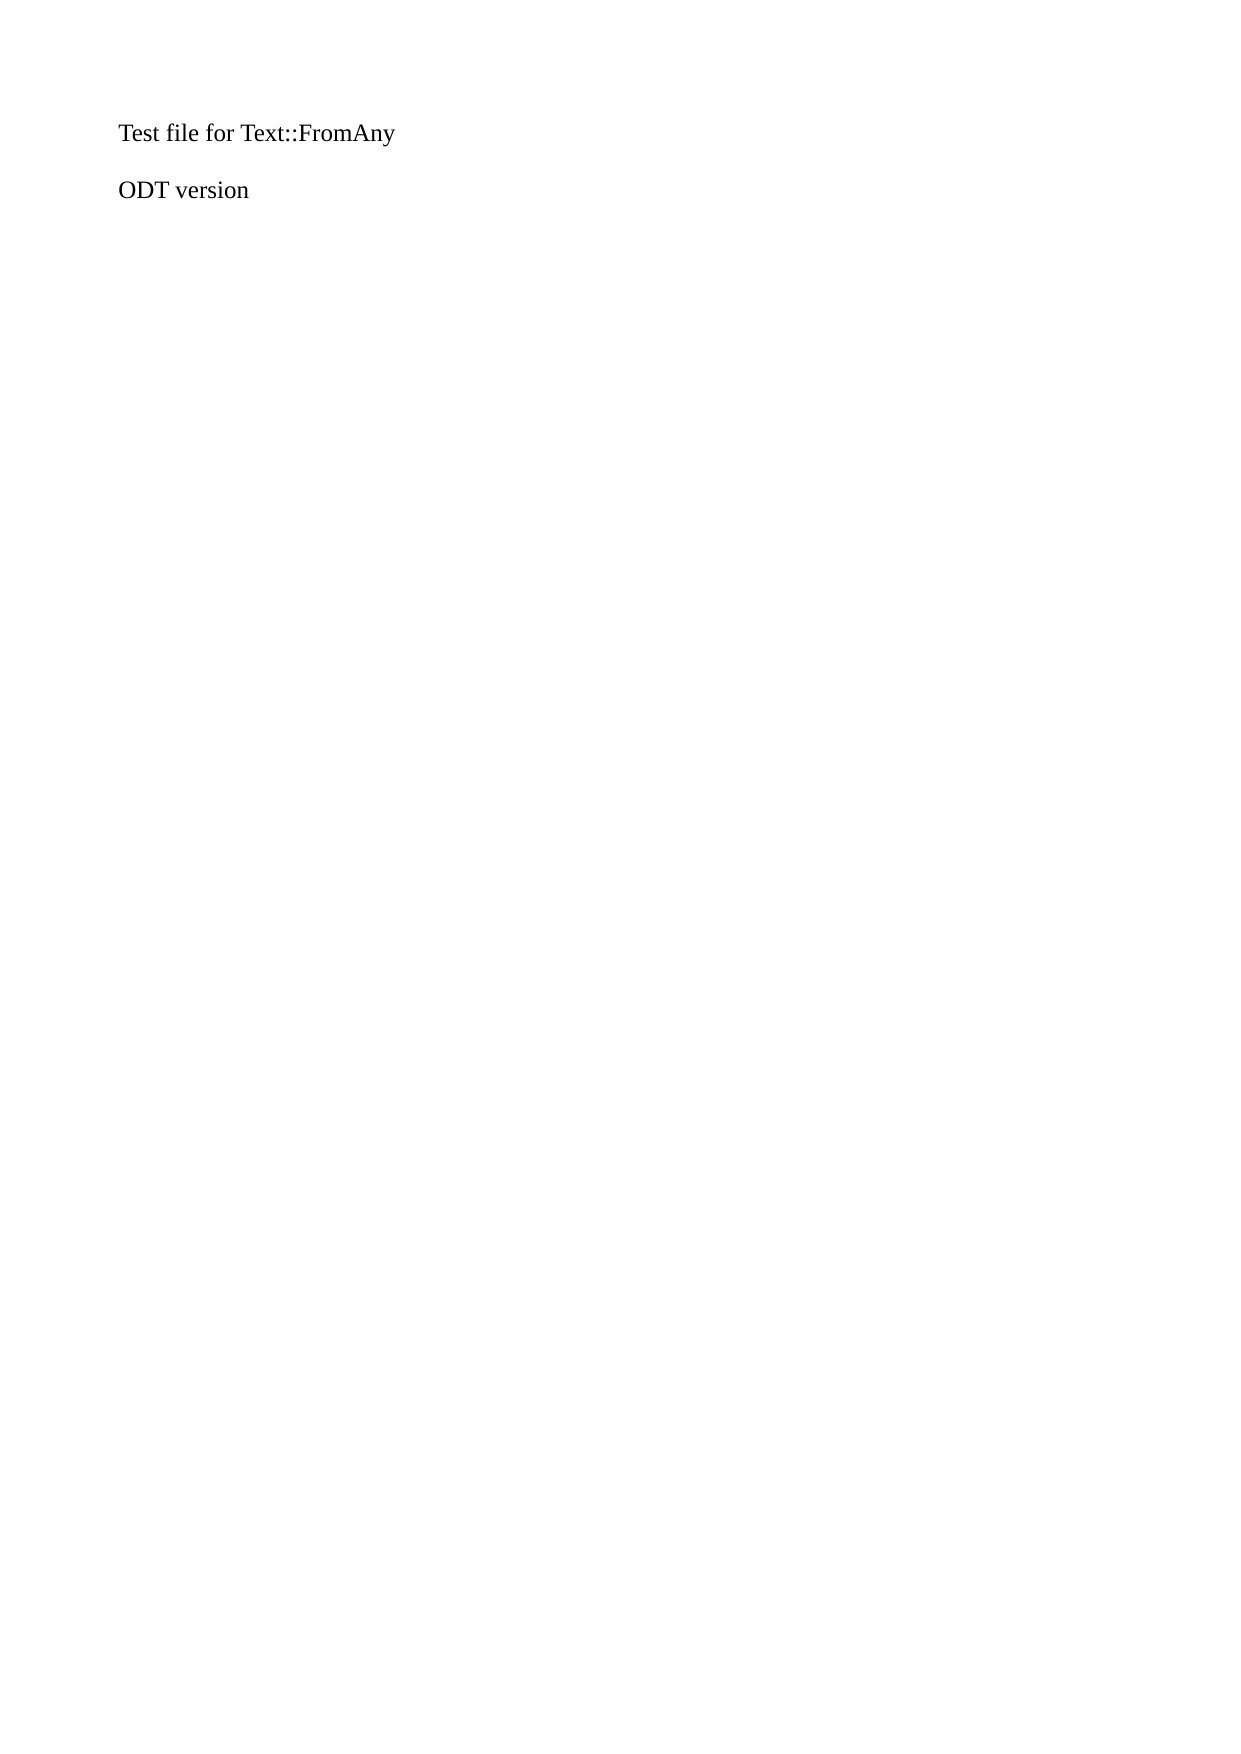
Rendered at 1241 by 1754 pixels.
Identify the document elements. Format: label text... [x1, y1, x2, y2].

text ODT version [118, 176, 1122, 204]
text Test file for Text::FromAny [118, 118, 1122, 147]
